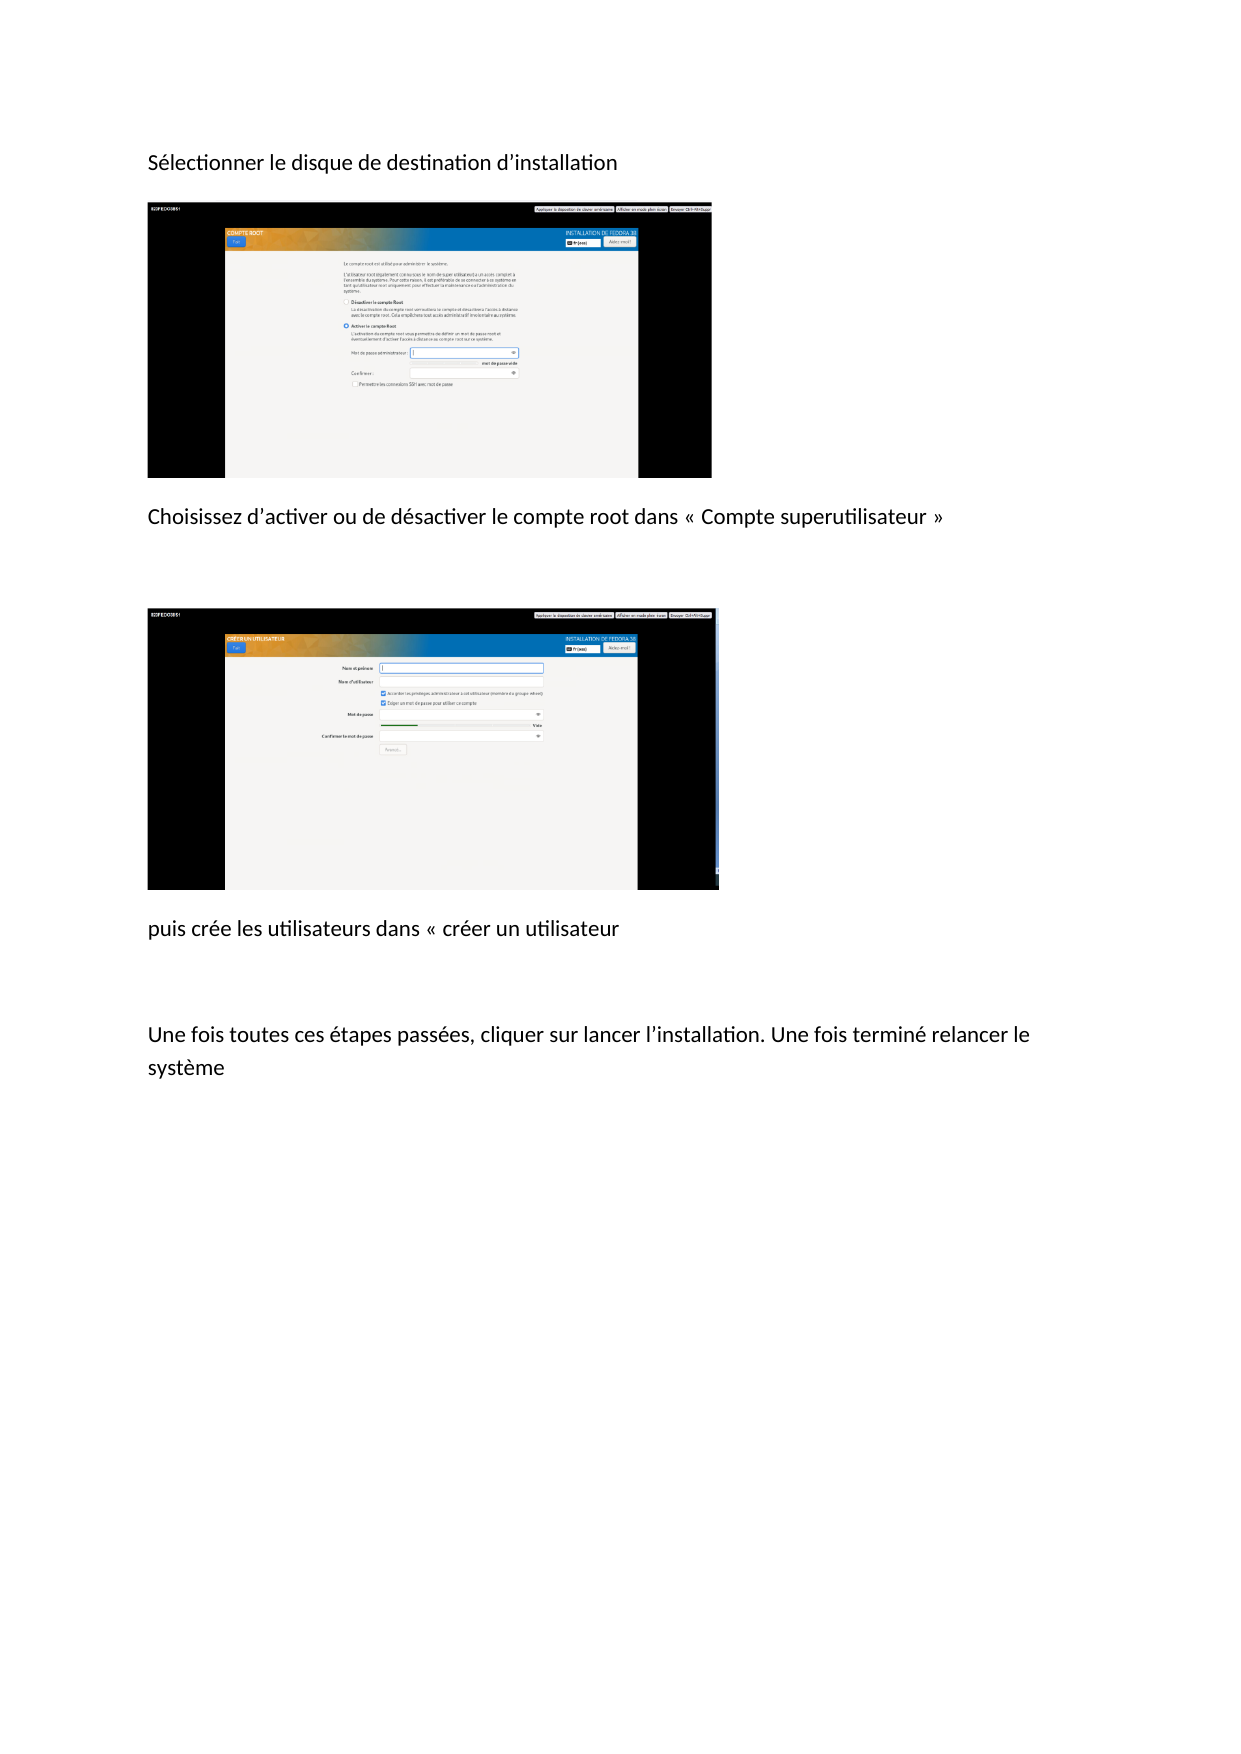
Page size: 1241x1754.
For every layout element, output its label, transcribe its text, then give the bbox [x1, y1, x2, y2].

text Choisissez d’activer ou de désactiver le compte root dans « Compte superutilisateur » [148, 502, 1093, 530]
text puis crée les utilisateurs dans « créer un utilisateur [148, 914, 1093, 942]
text Sélectionner le disque de destination d’installation [148, 148, 1093, 176]
picture [147, 200, 712, 478]
picture [147, 608, 719, 890]
text Une fois toutes ces étapes passées, cliquer sur lancer l’installation. Une fois terminé relancer le système [148, 1021, 1093, 1081]
